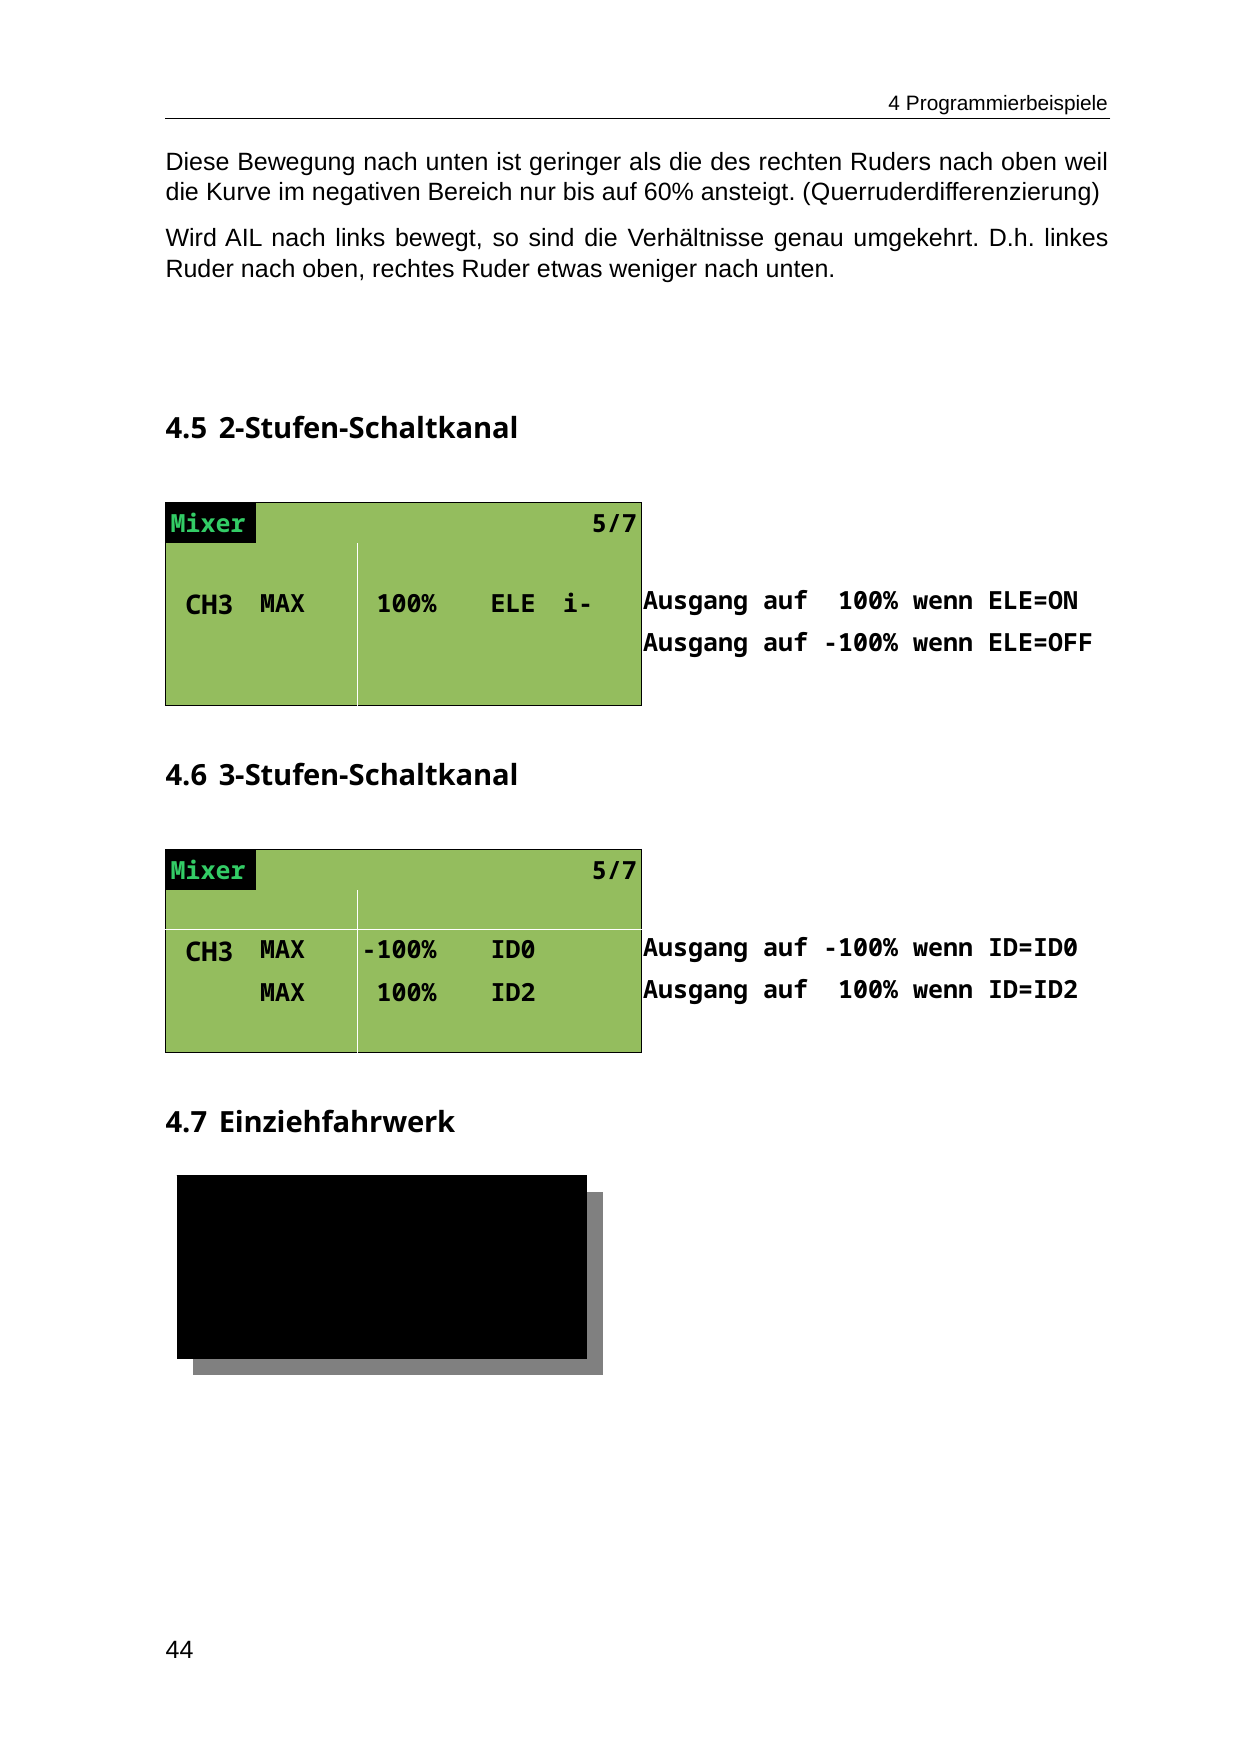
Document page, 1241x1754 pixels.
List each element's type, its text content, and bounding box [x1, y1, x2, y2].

table_cell [256, 665, 339, 705]
table_cell [559, 972, 641, 1012]
table_cell [459, 1012, 471, 1052]
table_cell [471, 543, 559, 583]
table_cell [642, 890, 1110, 929]
table_cell [256, 543, 339, 583]
table_cell [559, 625, 641, 665]
table_cell [166, 625, 256, 665]
table_header [642, 502, 1110, 543]
table_cell [459, 543, 471, 583]
table_cell [559, 890, 641, 929]
table_cell [471, 625, 559, 665]
table_cell -100% [358, 930, 459, 972]
table_cell [358, 890, 459, 929]
table_cell [642, 543, 1110, 583]
table_cell [166, 1012, 256, 1052]
table_cell [339, 583, 357, 625]
table_header [642, 849, 1110, 890]
table_cell [256, 1012, 339, 1052]
table_cell CH3 [166, 583, 256, 625]
table_cell i- [559, 583, 641, 625]
table_cell [559, 930, 641, 972]
table_cell [559, 1012, 641, 1052]
table_cell [459, 665, 471, 705]
table_cell MAX [256, 972, 339, 1012]
table_header 5/7 [256, 850, 641, 890]
table_header 5/7 [256, 503, 641, 543]
table_cell 100% [358, 583, 459, 625]
table_cell [459, 625, 471, 665]
text Diese Bewegung nach unten ist geringer als die des rechten Ruders nach oben weil die Kurve im negativen Bereich nur bis auf 60% ansteigt. (Querruderdifferenzierung) [165, 147, 1110, 206]
table_cell Ausgang auf 100% wenn ELE=ON [642, 583, 1110, 625]
table_cell [471, 665, 559, 705]
table_cell ELE [471, 583, 559, 625]
subtitle Einziehfahrwerk [165, 1101, 1110, 1141]
table_cell [339, 1012, 357, 1052]
table_cell [166, 665, 256, 705]
table_cell [471, 1012, 559, 1052]
table_cell [339, 543, 357, 583]
table_cell [339, 625, 357, 665]
table_cell [459, 930, 471, 972]
text Wird AIL nach links bewegt, so sind die Verhältnisse genau umgekehrt. D.h. linkes Ruder nach oben, rechtes Ruder etwas weniger nach unten. [165, 224, 1110, 283]
table_cell ID2 [471, 972, 559, 1012]
table_cell MAX [256, 930, 339, 972]
table_cell [339, 972, 357, 1012]
table_cell [339, 665, 357, 705]
table_cell [471, 890, 559, 929]
table_cell [559, 665, 641, 705]
table_cell [559, 543, 641, 583]
table_cell MAX [256, 583, 339, 625]
table_cell ID0 [471, 930, 559, 972]
table_cell [256, 625, 339, 665]
table_cell Ausgang auf 100% wenn ID=ID2 [642, 972, 1110, 1012]
table_cell 100% [358, 972, 459, 1012]
table_cell [642, 1012, 1110, 1053]
table_cell [459, 583, 471, 625]
table_cell Ausgang auf -100% wenn ID=ID0 [642, 930, 1110, 972]
table_cell [339, 890, 357, 929]
table_cell [358, 1012, 459, 1052]
table_header Mixer [166, 850, 256, 890]
table_cell [459, 890, 471, 929]
table_cell [256, 890, 339, 929]
subtitle 3-Stufen-Schaltkanal [165, 754, 1110, 794]
table_cell [459, 972, 471, 1012]
table_cell [358, 625, 459, 665]
table_cell [166, 890, 256, 929]
table_cell [358, 543, 459, 583]
table_cell [642, 665, 1110, 706]
table_cell Ausgang auf -100% wenn ELE=OFF [642, 625, 1110, 665]
table_header Mixer [166, 503, 256, 543]
table_cell [166, 972, 256, 1012]
table_cell [339, 930, 357, 972]
subtitle 2-Stufen-Schaltkanal [165, 408, 1110, 447]
table_cell CH3 [166, 930, 256, 972]
table_cell [166, 543, 256, 583]
table_cell [358, 665, 459, 705]
